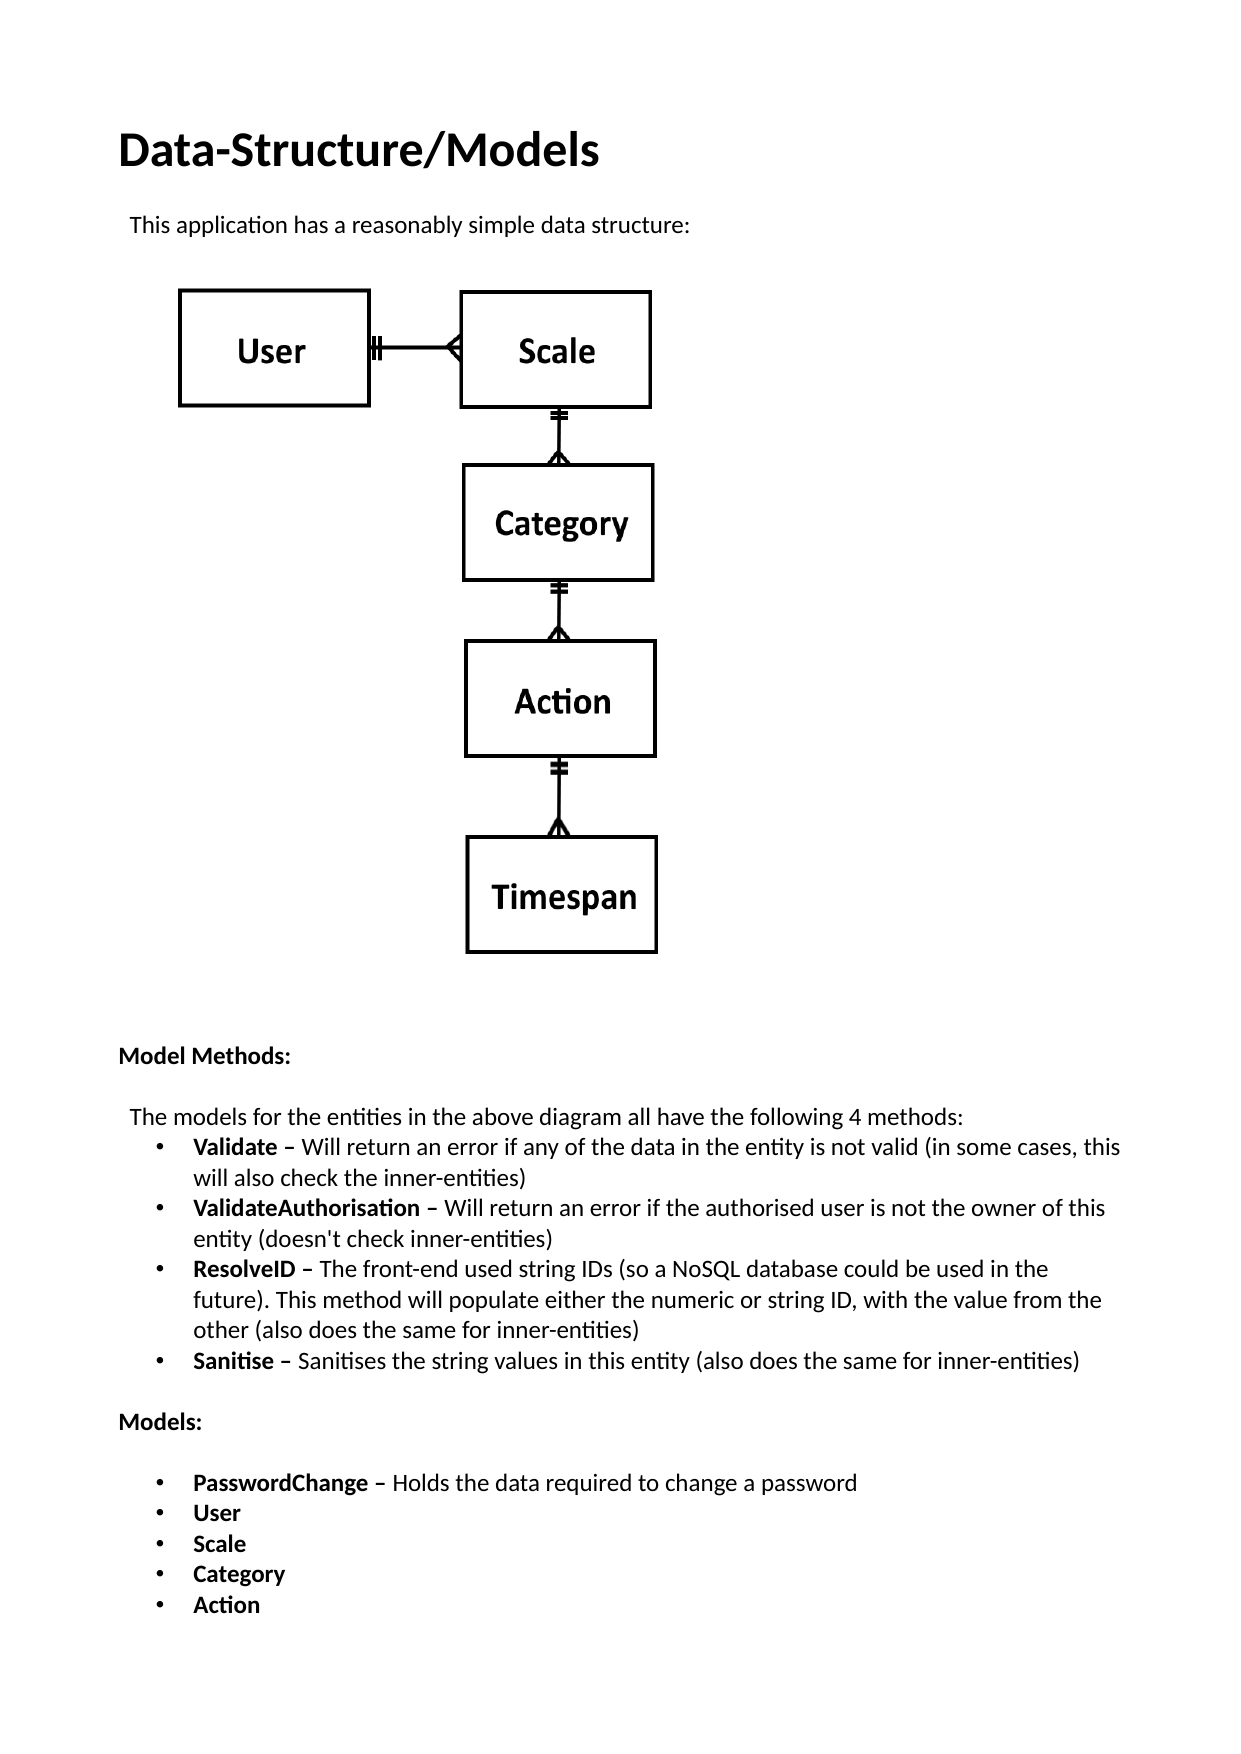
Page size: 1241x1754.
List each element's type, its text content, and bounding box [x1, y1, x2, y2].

text This application has a reasonably simple data structure: [118, 210, 1122, 240]
list Scale [156, 1528, 1122, 1559]
text Model Methods: [118, 1040, 1122, 1070]
list ResolveID – The front-end used string IDs (so a NoSQL database could be used in the future). This method will populate either the numeric or string ID, with the value from the other (also does the same for inner-entities) [156, 1253, 1122, 1345]
list PasswordChange – Holds the data required to change a password [156, 1467, 1122, 1498]
list User [156, 1498, 1122, 1528]
list Validate – Will return an error if any of the data in the entity is not valid (in some cases, this will also check the inner-entities) [156, 1131, 1122, 1192]
list Action [156, 1589, 1122, 1620]
text The models for the entities in the above diagram all have the following 4 methods: [118, 1101, 1122, 1131]
picture [142, 256, 730, 979]
text Data-Structure/Models [118, 118, 1122, 179]
list Sanitise – Sanitises the string values in this entity (also does the same for inner-entities) [156, 1345, 1122, 1376]
text Models: [118, 1406, 1122, 1437]
list Category [156, 1559, 1122, 1589]
list ValidateAuthorisation – Will return an error if the authorised user is not the owner of this entity (doesn't check inner-entities) [156, 1192, 1122, 1253]
